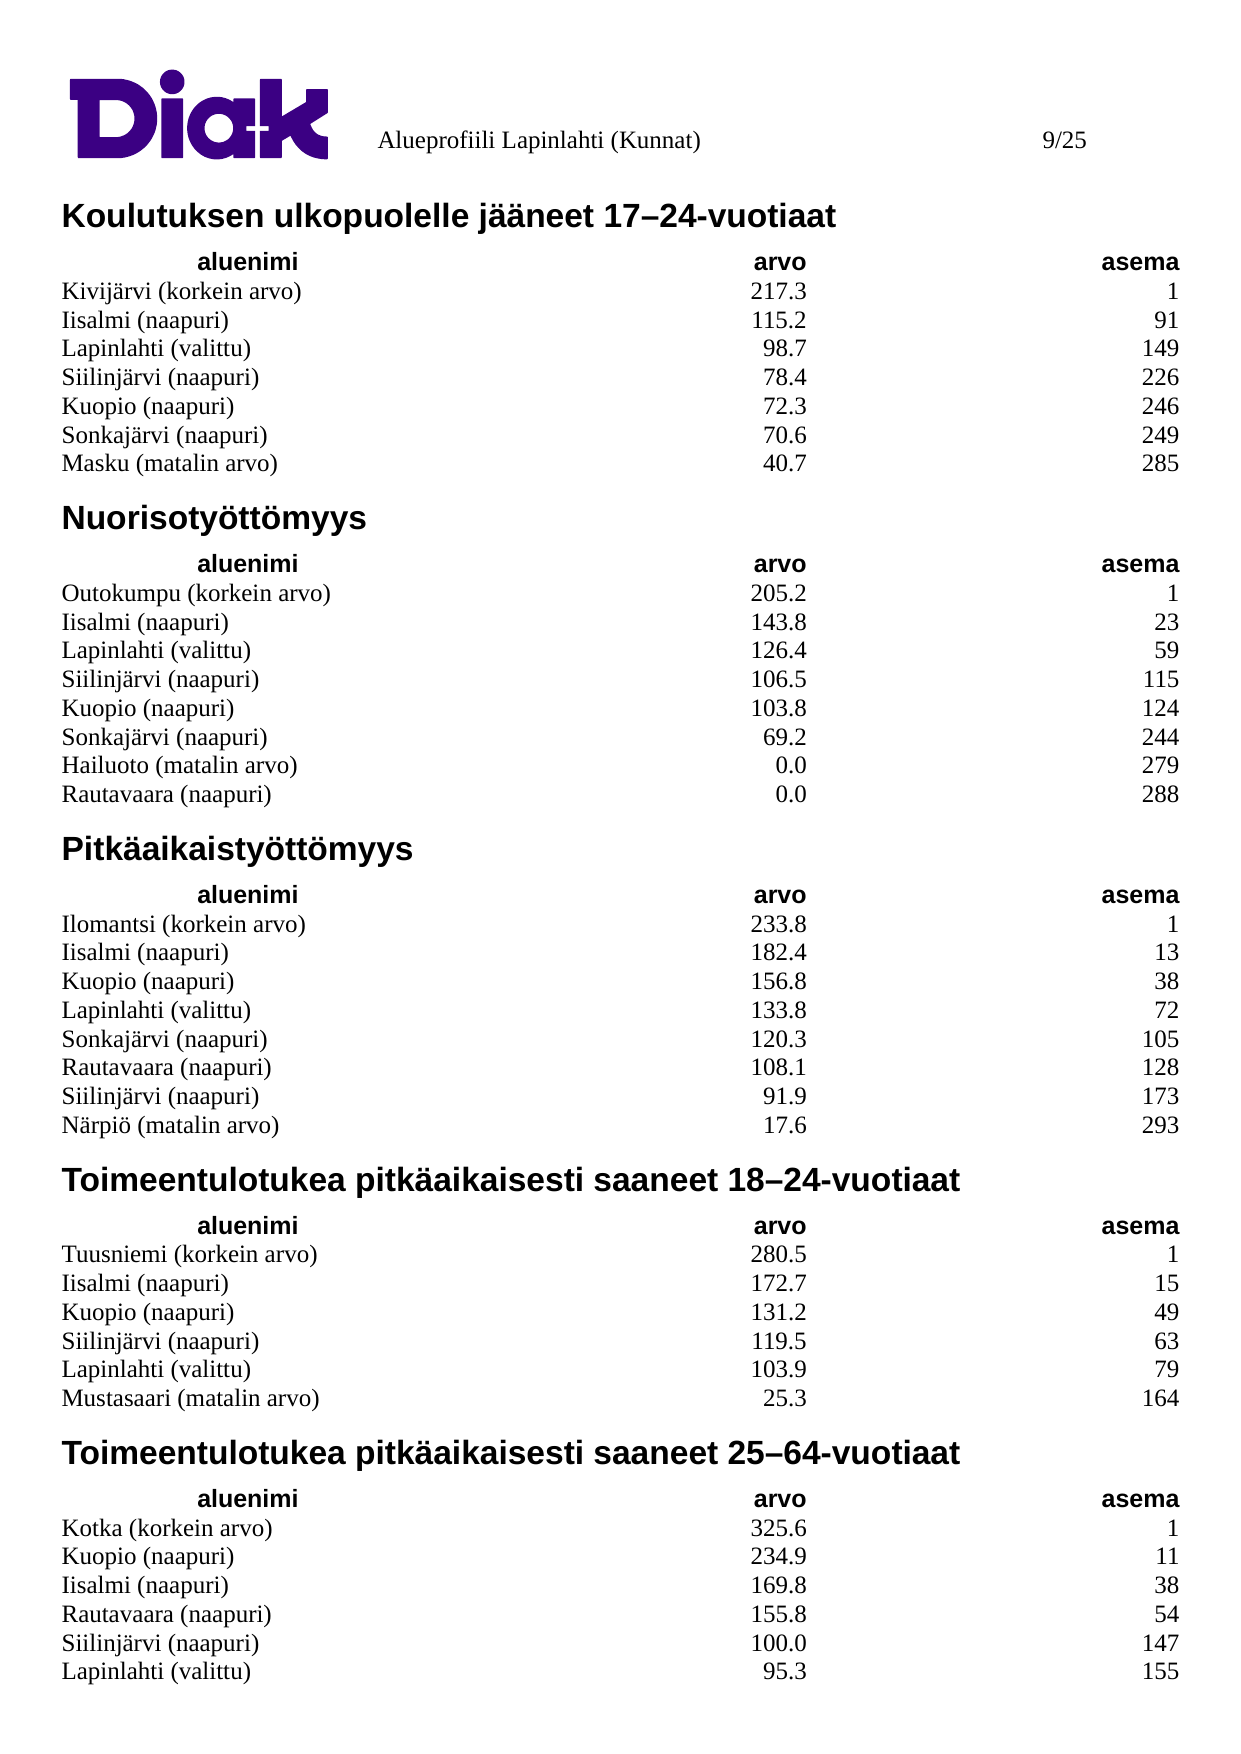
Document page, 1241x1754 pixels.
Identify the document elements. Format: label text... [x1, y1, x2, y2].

table_cell 288 [806, 779, 1179, 808]
table_cell 13 [806, 938, 1179, 966]
table_cell 285 [806, 449, 1179, 477]
table_cell Siilinjärvi (naapuri) [61, 1628, 434, 1656]
table_cell 217.3 [434, 276, 806, 305]
table_cell 156.8 [434, 966, 806, 995]
table_cell 1 [806, 1240, 1179, 1268]
table_cell 149 [806, 334, 1179, 362]
table_cell 78.4 [434, 362, 806, 391]
table_cell 40.7 [434, 449, 806, 477]
table_cell 103.8 [434, 693, 806, 722]
table_cell 131.2 [434, 1297, 806, 1326]
table_cell Siilinjärvi (naapuri) [61, 1326, 434, 1354]
table_cell Lapinlahti (valittu) [61, 1656, 434, 1685]
table_cell 103.9 [434, 1355, 806, 1383]
subtitle Toimeentulotukea pitkäaikaisesti saaneet 18–24-vuotiaat [61, 1159, 1179, 1198]
table_cell 91.9 [434, 1081, 806, 1110]
table_cell 155.8 [434, 1599, 806, 1628]
table_header asema [806, 549, 1179, 578]
table_cell Kuopio (naapuri) [61, 391, 434, 420]
table_header asema [806, 1211, 1179, 1239]
table_cell Mustasaari (matalin arvo) [61, 1383, 434, 1412]
table_cell Rautavaara (naapuri) [61, 1053, 434, 1081]
table_cell 128 [806, 1053, 1179, 1081]
table_cell Närpiö (matalin arvo) [61, 1110, 434, 1139]
table_cell 72 [806, 995, 1179, 1024]
table_header arvo [434, 549, 806, 578]
table_cell 59 [806, 636, 1179, 664]
table_cell 164 [806, 1383, 1179, 1412]
table_cell 38 [806, 966, 1179, 995]
table_cell 95.3 [434, 1656, 806, 1685]
table_cell 119.5 [434, 1326, 806, 1354]
table_header arvo [434, 1484, 806, 1513]
subtitle Koulutuksen ulkopuolelle jääneet 17–24-vuotiaat [61, 196, 1179, 235]
table_cell 126.4 [434, 636, 806, 664]
table_header arvo [434, 880, 806, 909]
table_cell 325.6 [434, 1513, 806, 1541]
table_cell 105 [806, 1024, 1179, 1052]
table_cell Siilinjärvi (naapuri) [61, 362, 434, 391]
table_cell 1 [806, 1513, 1179, 1541]
table_cell Kuopio (naapuri) [61, 966, 434, 995]
table_cell 233.8 [434, 909, 806, 937]
table_cell Lapinlahti (valittu) [61, 1355, 434, 1383]
table_cell 79 [806, 1355, 1179, 1383]
table_cell Outokumpu (korkein arvo) [61, 578, 434, 607]
table_cell 49 [806, 1297, 1179, 1326]
table_cell Sonkajärvi (naapuri) [61, 722, 434, 751]
table_header arvo [434, 1211, 806, 1239]
table_header aluenimi [61, 549, 434, 578]
table_header asema [806, 247, 1179, 276]
table_cell 11 [806, 1541, 1179, 1570]
table_cell Kuopio (naapuri) [61, 1541, 434, 1570]
table_cell Siilinjärvi (naapuri) [61, 1081, 434, 1110]
table_cell 226 [806, 362, 1179, 391]
table_cell Kotka (korkein arvo) [61, 1513, 434, 1541]
table_cell 70.6 [434, 420, 806, 448]
table_header asema [806, 880, 1179, 909]
subtitle Nuorisotyöttömyys [61, 498, 1179, 537]
table_cell 23 [806, 607, 1179, 636]
table_cell 15 [806, 1268, 1179, 1297]
table_cell Kuopio (naapuri) [61, 1297, 434, 1326]
table_cell 1 [806, 276, 1179, 305]
table_cell Hailuoto (matalin arvo) [61, 751, 434, 779]
table_header aluenimi [61, 247, 434, 276]
table_cell 143.8 [434, 607, 806, 636]
table_cell 133.8 [434, 995, 806, 1024]
table_header aluenimi [61, 880, 434, 909]
table_cell 115 [806, 664, 1179, 693]
table_cell 98.7 [434, 334, 806, 362]
table_cell 173 [806, 1081, 1179, 1110]
table_cell Lapinlahti (valittu) [61, 636, 434, 664]
table_cell 147 [806, 1628, 1179, 1656]
table_cell Lapinlahti (valittu) [61, 995, 434, 1024]
table_cell Rautavaara (naapuri) [61, 1599, 434, 1628]
table_cell 0.0 [434, 751, 806, 779]
table_cell 0.0 [434, 779, 806, 808]
table_cell 249 [806, 420, 1179, 448]
table_cell 293 [806, 1110, 1179, 1139]
table_cell 100.0 [434, 1628, 806, 1656]
subtitle Pitkäaikaistyöttömyys [61, 829, 1179, 867]
table_cell 38 [806, 1570, 1179, 1599]
table_cell 155 [806, 1656, 1179, 1685]
table_cell 244 [806, 722, 1179, 751]
table_cell 205.2 [434, 578, 806, 607]
table_cell 63 [806, 1326, 1179, 1354]
table_cell Lapinlahti (valittu) [61, 334, 434, 362]
table_cell Iisalmi (naapuri) [61, 1268, 434, 1297]
table_cell Iisalmi (naapuri) [61, 1570, 434, 1599]
subtitle Toimeentulotukea pitkäaikaisesti saaneet 25–64-vuotiaat [61, 1433, 1179, 1471]
table_cell 172.7 [434, 1268, 806, 1297]
table_cell Masku (matalin arvo) [61, 449, 434, 477]
table_cell Iisalmi (naapuri) [61, 607, 434, 636]
table_cell Sonkajärvi (naapuri) [61, 1024, 434, 1052]
table_cell Rautavaara (naapuri) [61, 779, 434, 808]
table_cell 54 [806, 1599, 1179, 1628]
table_cell 106.5 [434, 664, 806, 693]
table_cell 279 [806, 751, 1179, 779]
table_cell Iisalmi (naapuri) [61, 938, 434, 966]
table_cell 120.3 [434, 1024, 806, 1052]
table_cell 182.4 [434, 938, 806, 966]
table_cell 25.3 [434, 1383, 806, 1412]
table_cell 17.6 [434, 1110, 806, 1139]
table_cell Kivijärvi (korkein arvo) [61, 276, 434, 305]
table_cell 115.2 [434, 305, 806, 333]
table_cell 91 [806, 305, 1179, 333]
table_header arvo [434, 247, 806, 276]
table_header aluenimi [61, 1484, 434, 1513]
table_cell 169.8 [434, 1570, 806, 1599]
table_cell 108.1 [434, 1053, 806, 1081]
table_cell 1 [806, 578, 1179, 607]
table_cell 72.3 [434, 391, 806, 420]
table_cell Ilomantsi (korkein arvo) [61, 909, 434, 937]
table_cell 246 [806, 391, 1179, 420]
table_cell 234.9 [434, 1541, 806, 1570]
table_cell 124 [806, 693, 1179, 722]
table_cell Siilinjärvi (naapuri) [61, 664, 434, 693]
table_cell 1 [806, 909, 1179, 937]
table_cell Iisalmi (naapuri) [61, 305, 434, 333]
table_cell Sonkajärvi (naapuri) [61, 420, 434, 448]
table_cell 69.2 [434, 722, 806, 751]
table_cell Kuopio (naapuri) [61, 693, 434, 722]
table_cell 280.5 [434, 1240, 806, 1268]
table_cell Tuusniemi (korkein arvo) [61, 1240, 434, 1268]
table_header aluenimi [61, 1211, 434, 1239]
table_header asema [806, 1484, 1179, 1513]
